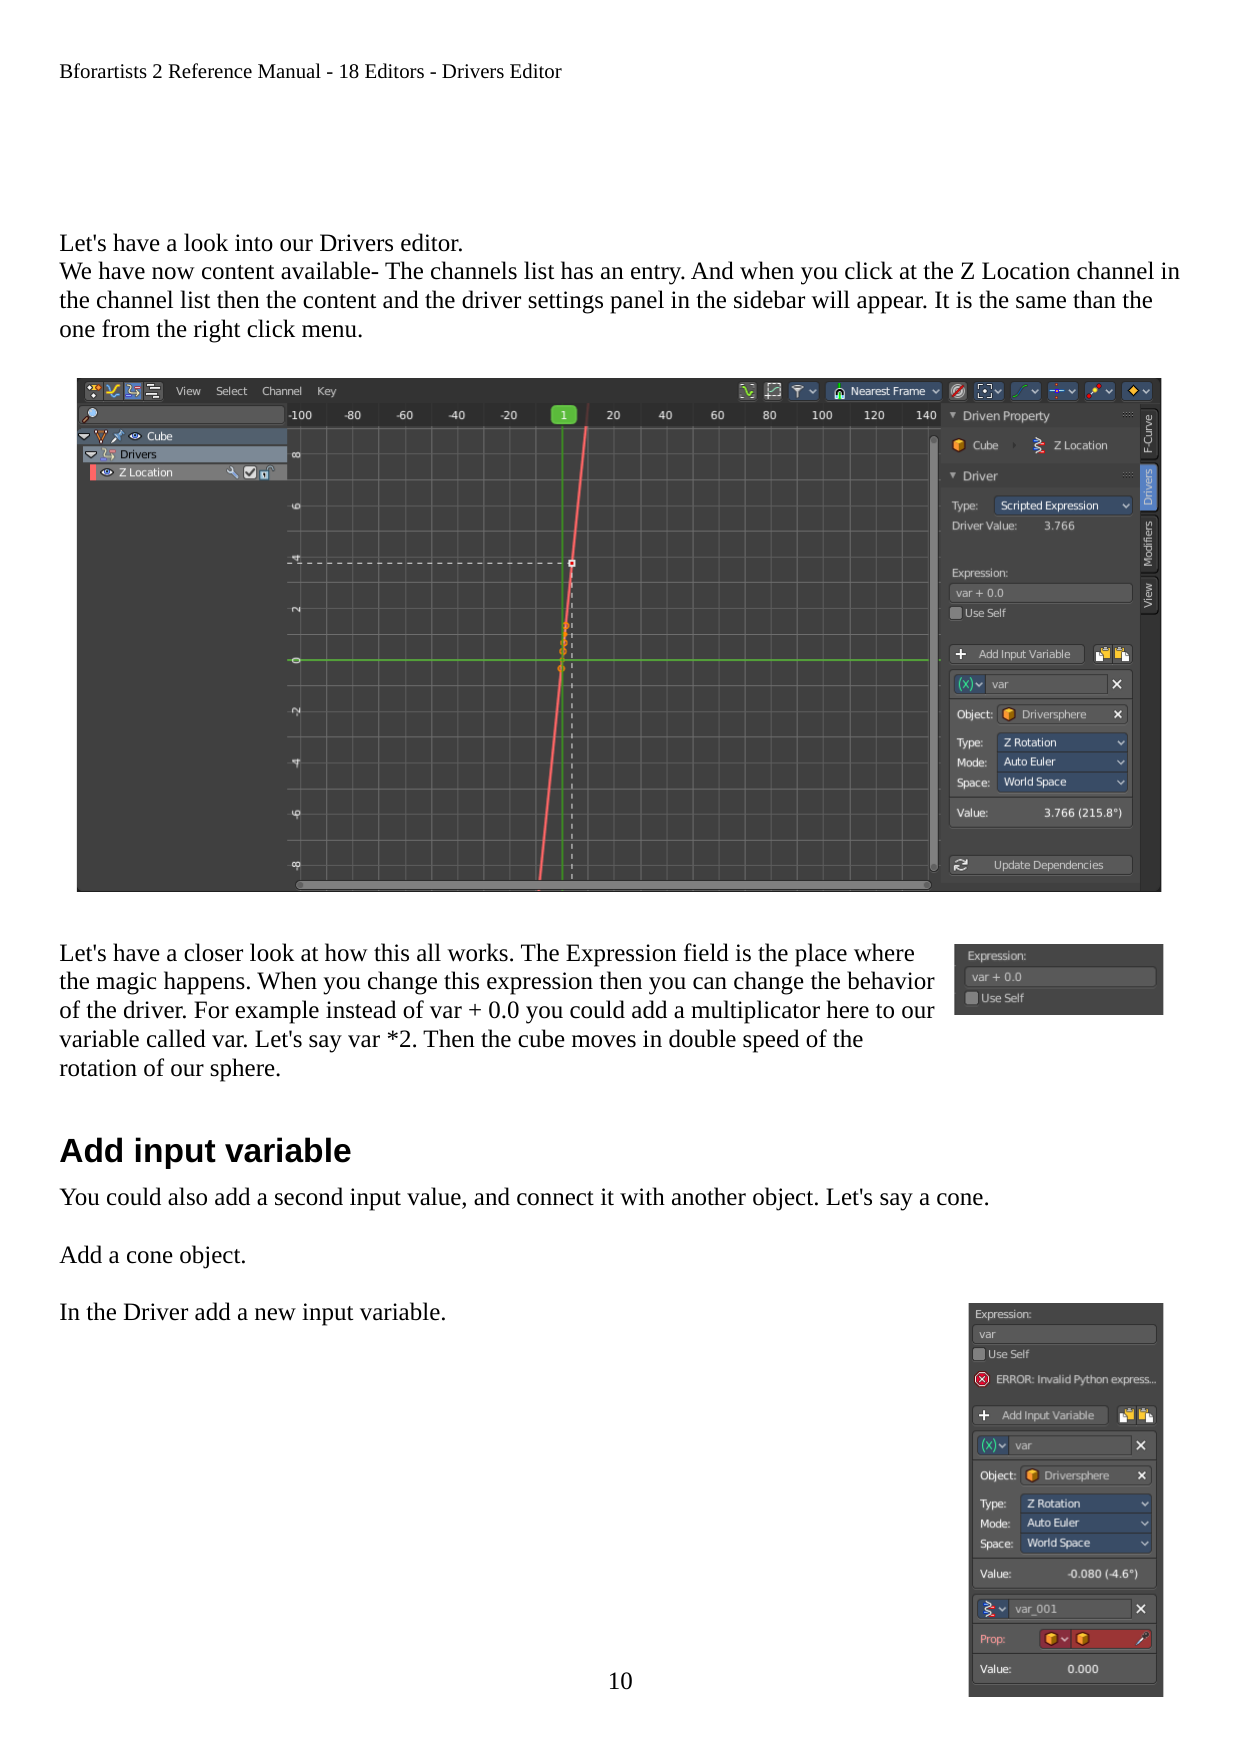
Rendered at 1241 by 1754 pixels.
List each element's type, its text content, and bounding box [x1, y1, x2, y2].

text We have now content available- The channels list has an entry. And when you click at the Z Location channel in the channel list then the content and the driver settings panel in the sidebar will appear. It is the same than the one from the right click menu. [59, 256, 1181, 343]
picture [954, 944, 1164, 1015]
subtitle Add input variable [59, 1131, 1181, 1170]
text You could also add a second input value, and connect it with another object. Let's say a cone. [59, 1182, 1181, 1211]
picture [76, 378, 1162, 892]
picture [968, 1303, 1164, 1697]
text In the Driver add a new input variable. [59, 1297, 1181, 1326]
text Add a cone object. [59, 1240, 1181, 1268]
text Let's have a closer look at how this all works. The Expression field is the place where the magic happens. When you change this expression then you can change the behavior of the driver. For example instead of var + 0.0 you could add a multiplicator here to our variable called var. Let's say var *2. Then the cube moves in double speed of the rotation of our sphere. [59, 938, 1181, 1081]
text Let's have a look into our Drivers editor. [59, 228, 1181, 256]
